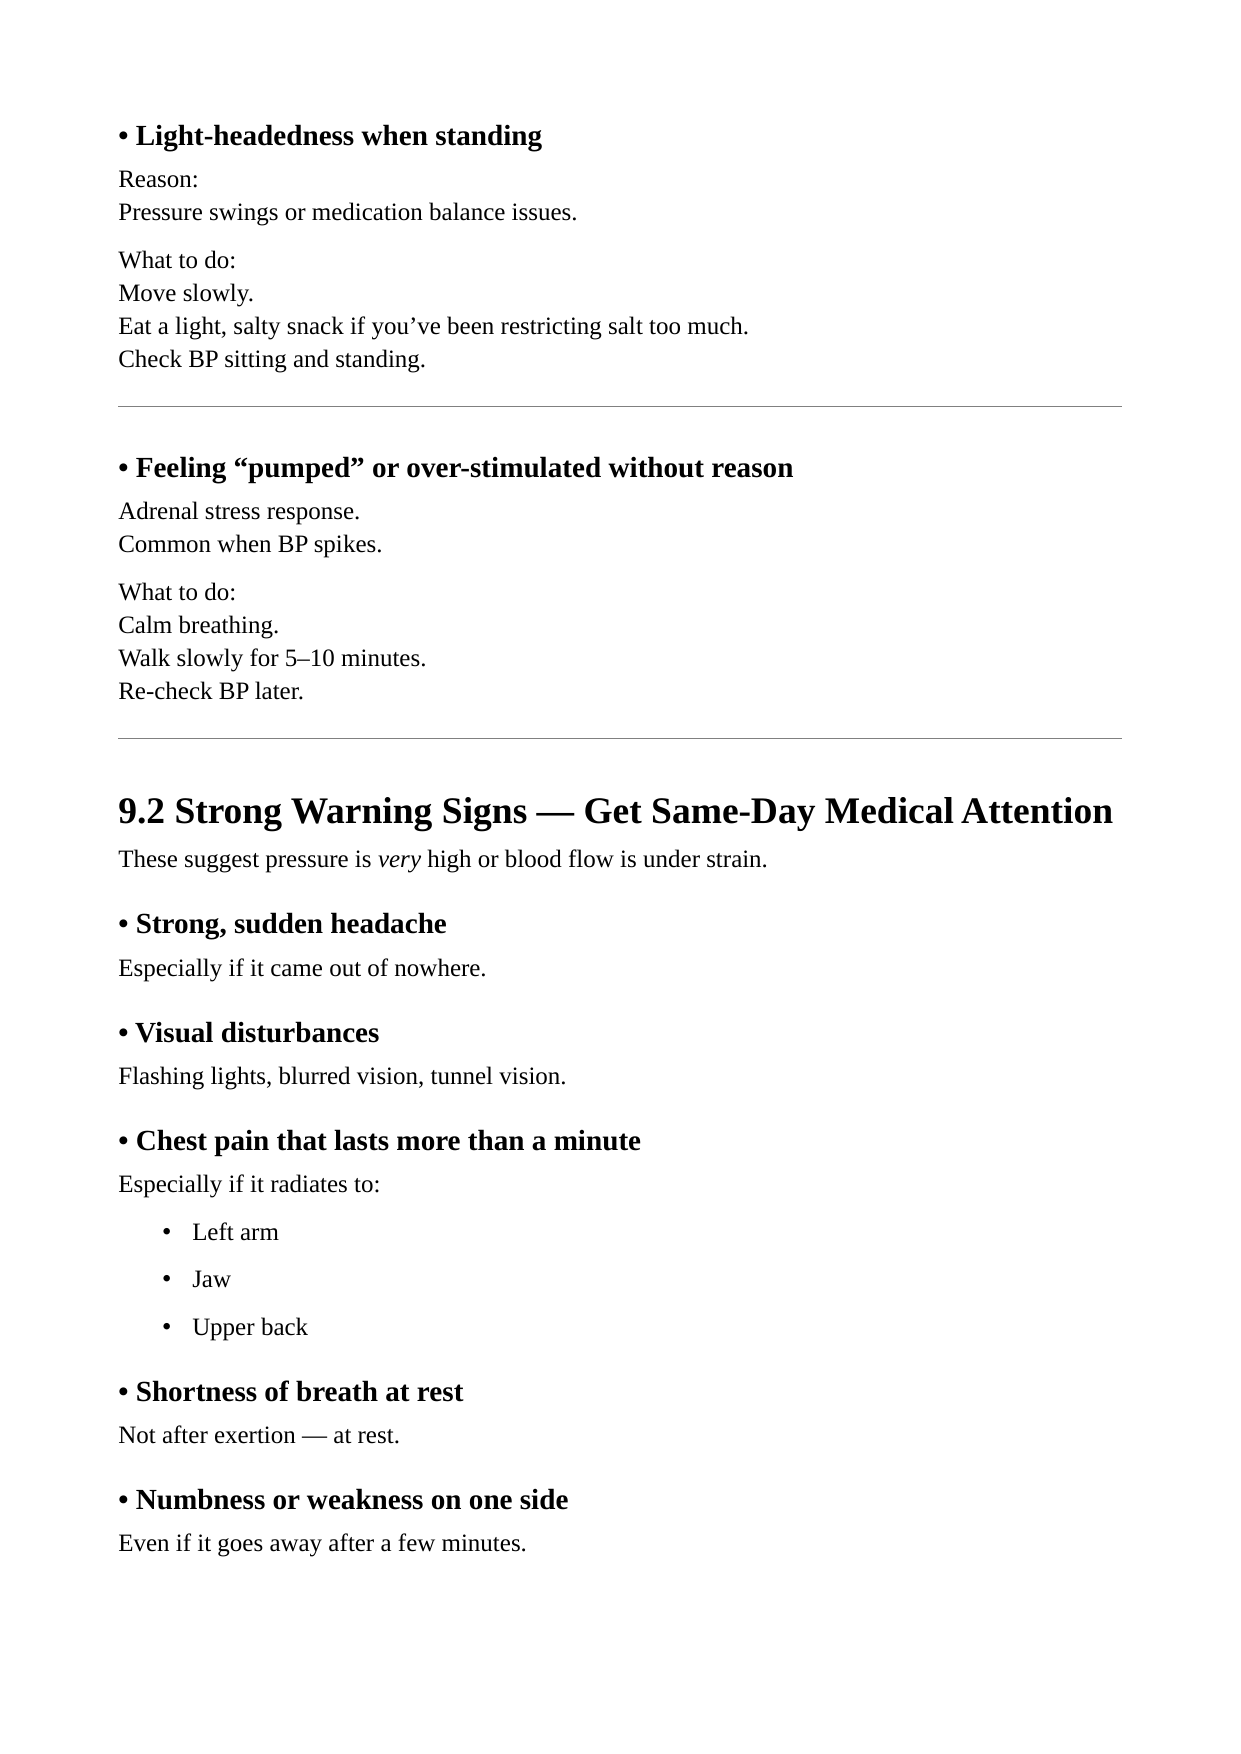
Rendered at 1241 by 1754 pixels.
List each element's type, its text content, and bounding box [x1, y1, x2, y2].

subtitle 9.2 Strong Warning Signs — Get Same-Day Medical Attention [118, 789, 1122, 832]
text Even if it goes away after a few minutes. [118, 1528, 1122, 1557]
text Not after exertion — at rest. [118, 1420, 1122, 1449]
text Reason: Pressure swings or medication balance issues. [118, 164, 1122, 226]
text What to do: Move slowly. Eat a light, salty snack if you’ve been restricting salt too much. Check BP sitting and standing. [118, 245, 1122, 373]
list Upper back [162, 1312, 1122, 1341]
text These suggest pressure is very high or blood flow is under strain. [118, 844, 1122, 873]
subtitle • Numbness or weakness on one side [118, 1482, 1122, 1516]
subtitle • Shortness of breath at rest [118, 1374, 1122, 1408]
text Flashing lights, blurred vision, tunnel vision. [118, 1061, 1122, 1089]
subtitle • Chest pain that lasts more than a minute [118, 1123, 1122, 1157]
text Adrenal stress response. Common when BP spikes. [118, 496, 1122, 558]
text Especially if it came out of nowhere. [118, 953, 1122, 981]
subtitle • Strong, sudden headache [118, 907, 1122, 940]
subtitle • Visual disturbances [118, 1015, 1122, 1048]
subtitle • Light-headedness when standing [118, 118, 1122, 152]
list Left arm [162, 1217, 1122, 1245]
text Especially if it radiates to: [118, 1169, 1122, 1198]
subtitle • Feeling “pumped” or over-stimulated without reason [118, 450, 1122, 484]
text What to do: Calm breathing. Walk slowly for 5–10 minutes. Re-check BP later. [118, 577, 1122, 705]
list Jaw [162, 1264, 1122, 1293]
